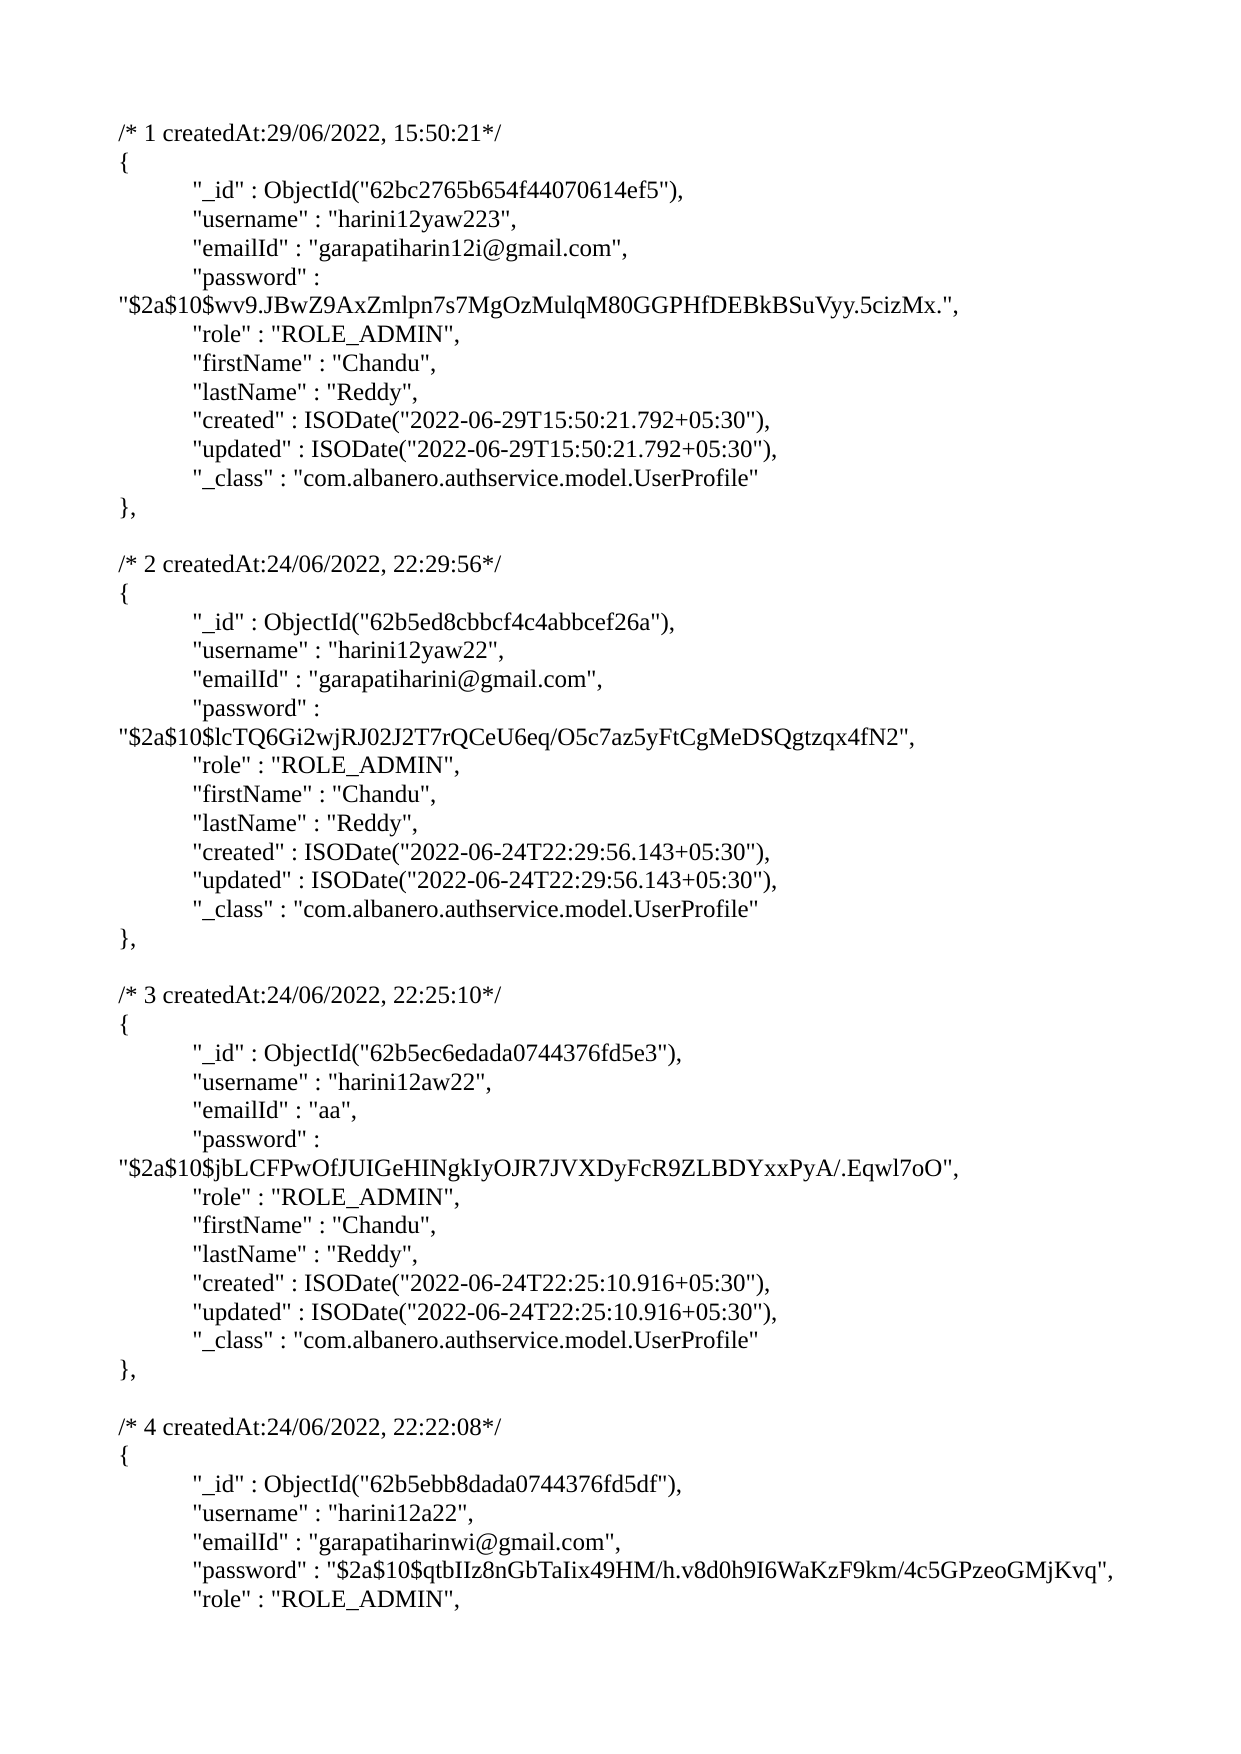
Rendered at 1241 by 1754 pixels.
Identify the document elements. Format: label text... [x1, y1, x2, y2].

text }, [118, 492, 1122, 521]
text /* 3 createdAt:24/06/2022, 22:25:10*/ [118, 981, 1122, 1009]
text { [118, 1441, 1122, 1469]
text "role" : "ROLE_ADMIN", [118, 1182, 1122, 1211]
text "firstName" : "Chandu", [118, 1211, 1122, 1239]
text "password" : "$2a$10$wv9.JBwZ9AxZmlpn7s7MgOzMulqM80GGPHfDEBkBSuVyy.5cizMx.", [118, 262, 1122, 319]
text /* 2 createdAt:24/06/2022, 22:29:56*/ [118, 549, 1122, 578]
text "_id" : ObjectId("62b5ed8cbbcf4c4abbcef26a"), [118, 607, 1122, 636]
text "updated" : ISODate("2022-06-24T22:25:10.916+05:30"), [118, 1297, 1122, 1326]
text "emailId" : "garapatiharinwi@gmail.com", [118, 1527, 1122, 1556]
text "created" : ISODate("2022-06-29T15:50:21.792+05:30"), [118, 406, 1122, 434]
text "updated" : ISODate("2022-06-24T22:29:56.143+05:30"), [118, 866, 1122, 894]
text "username" : "harini12aw22", [118, 1067, 1122, 1096]
text "_id" : ObjectId("62b5ec6edada0744376fd5e3"), [118, 1038, 1122, 1067]
text "firstName" : "Chandu", [118, 348, 1122, 377]
text "emailId" : "garapatiharin12i@gmail.com", [118, 233, 1122, 262]
text "lastName" : "Reddy", [118, 377, 1122, 406]
text "_class" : "com.albanero.authservice.model.UserProfile" [118, 1326, 1122, 1354]
text }, [118, 1354, 1122, 1383]
text "created" : ISODate("2022-06-24T22:29:56.143+05:30"), [118, 837, 1122, 866]
text "_id" : ObjectId("62b5ebb8dada0744376fd5df"), [118, 1469, 1122, 1498]
text { [118, 578, 1122, 607]
text "username" : "harini12yaw223", [118, 204, 1122, 233]
text "password" : "$2a$10$lcTQ6Gi2wjRJ02J2T7rQCeU6eq/O5c7az5yFtCgMeDSQgtzqx4fN2", [118, 693, 1122, 751]
text "firstName" : "Chandu", [118, 779, 1122, 808]
text "username" : "harini12a22", [118, 1498, 1122, 1527]
text /* 4 createdAt:24/06/2022, 22:22:08*/ [118, 1412, 1122, 1441]
text "lastName" : "Reddy", [118, 1239, 1122, 1268]
text "_id" : ObjectId("62bc2765b654f44070614ef5"), [118, 176, 1122, 204]
text "_class" : "com.albanero.authservice.model.UserProfile" [118, 463, 1122, 492]
text "_class" : "com.albanero.authservice.model.UserProfile" [118, 894, 1122, 923]
text /* 1 createdAt:29/06/2022, 15:50:21*/ [118, 118, 1122, 147]
text "created" : ISODate("2022-06-24T22:25:10.916+05:30"), [118, 1268, 1122, 1297]
text "username" : "harini12yaw22", [118, 636, 1122, 664]
text "lastName" : "Reddy", [118, 808, 1122, 837]
text { [118, 1009, 1122, 1038]
text "password" : "$2a$10$qtbIIz8nGbTaIix49HM/h.v8d0h9I6WaKzF9km/4c5GPzeoGMjKvq", [118, 1556, 1122, 1584]
text "emailId" : "aa", [118, 1096, 1122, 1124]
text "updated" : ISODate("2022-06-29T15:50:21.792+05:30"), [118, 434, 1122, 463]
text "role" : "ROLE_ADMIN", [118, 751, 1122, 779]
text "role" : "ROLE_ADMIN", [118, 1584, 1122, 1613]
text { [118, 147, 1122, 176]
text }, [118, 923, 1122, 952]
text "role" : "ROLE_ADMIN", [118, 319, 1122, 348]
text "password" : "$2a$10$jbLCFPwOfJUIGeHINgkIyOJR7JVXDyFcR9ZLBDYxxPyA/.Eqwl7oO", [118, 1124, 1122, 1182]
text "emailId" : "garapatiharini@gmail.com", [118, 664, 1122, 693]
